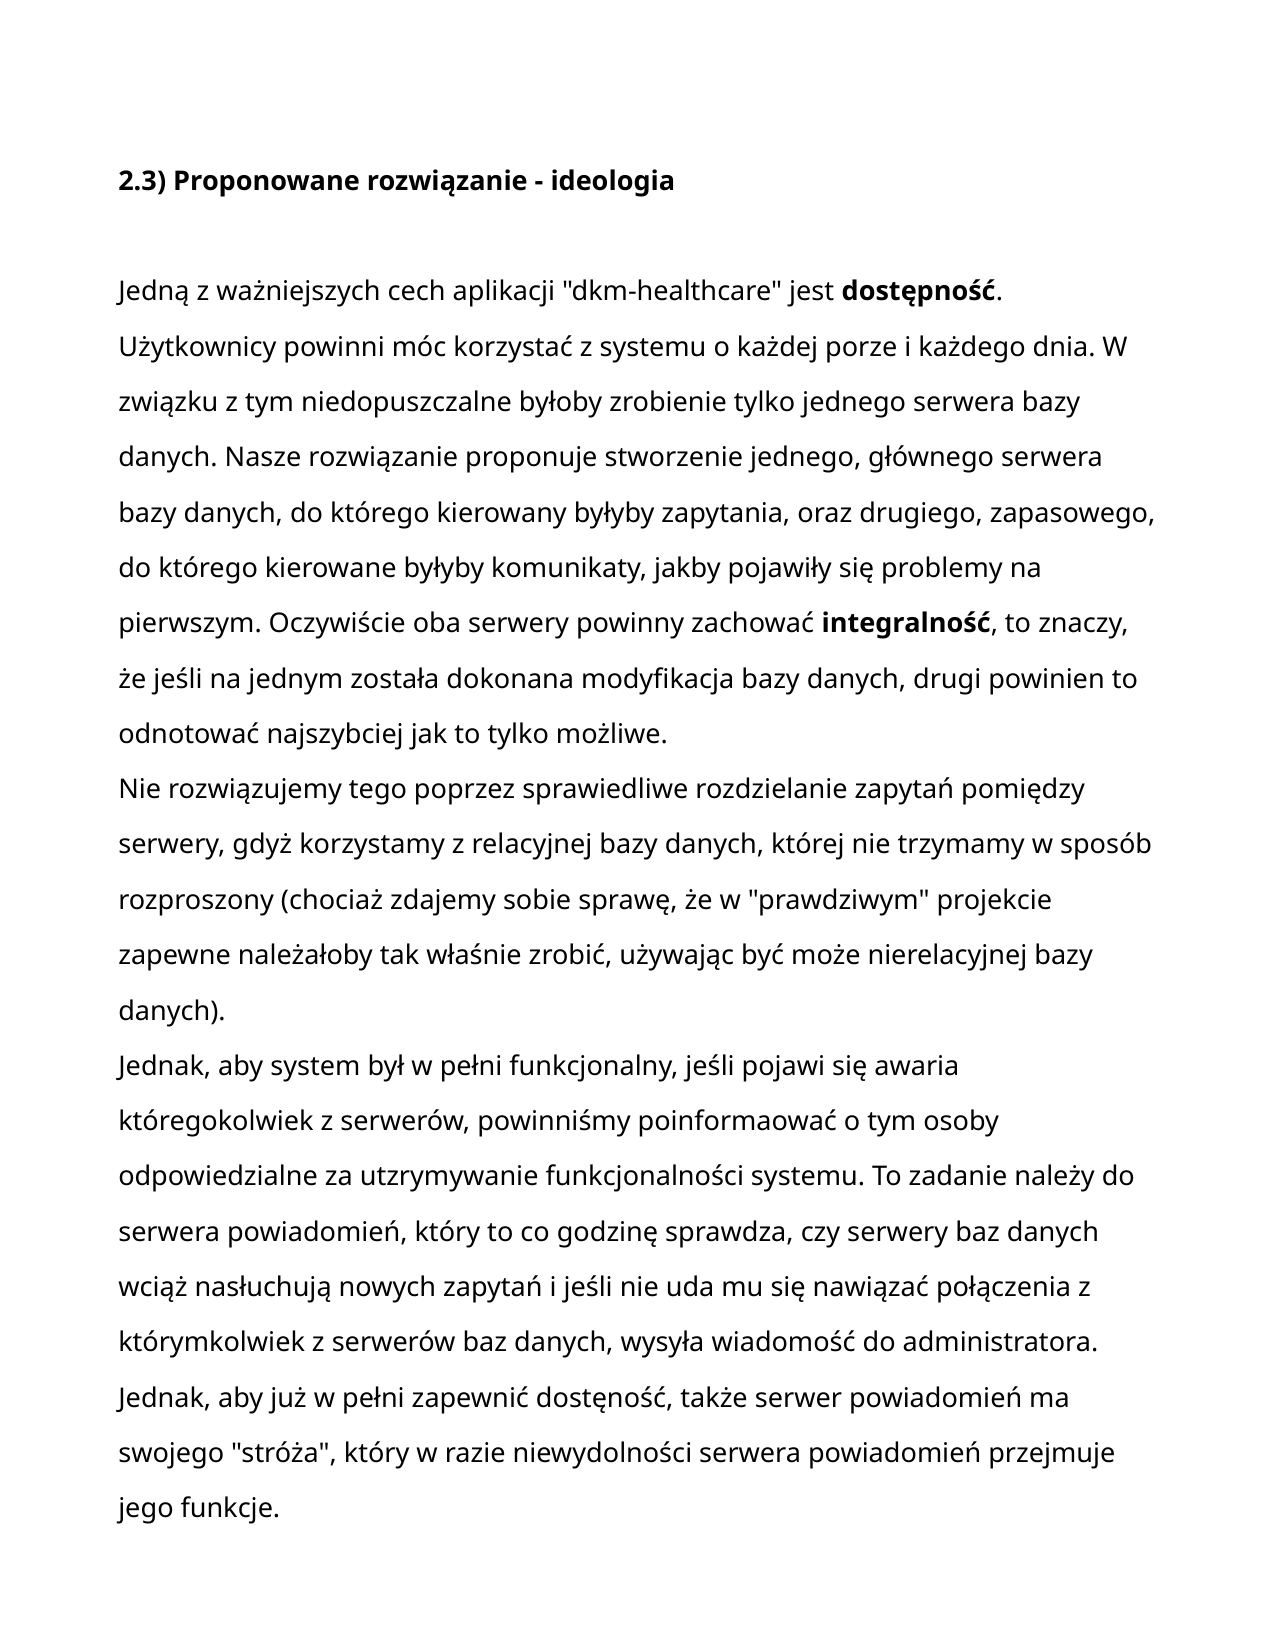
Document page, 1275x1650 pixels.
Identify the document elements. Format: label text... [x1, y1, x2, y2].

text Jedną z ważniejszych cech aplikacji "dkm-healthcare" jest dostępność. Użytkownicy powinni móc korzystać z systemu o każdej porze i każdego dnia. W związku z tym niedopuszczalne byłoby zrobienie tylko jednego serwera bazy danych. Nasze rozwiązanie proponuje stworzenie jednego, głównego serwera bazy danych, do którego kierowany byłyby zapytania, oraz drugiego, zapasowego, do którego kierowane byłyby komunikaty, jakby pojawiły się problemy na pierwszym. Oczywiście oba serwery powinny zachować integralność, to znaczy, że jeśli na jednym została dokonana modyfikacja bazy danych, drugi powinien to odnotować najszybciej jak to tylko możliwe. [118, 272, 1157, 751]
text Jednak, aby system był w pełni funkcjonalny, jeśli pojawi się awaria któregokolwiek z serwerów, powinniśmy poinformaować o tym osoby odpowiedzialne za utzrymywanie funkcjonalności systemu. To zadanie należy do serwera powiadomień, który to co godzinę sprawdza, czy serwery baz danych wciąż nasłuchują nowych zapytań i jeśli nie uda mu się nawiązać połączenia z którymkolwiek z serwerów baz danych, wysyła wiadomość do administratora. Jednak, aby już w pełni zapewnić dostęność, także serwer powiadomień ma swojego "stróża", który w razie niewydolności serwera powiadomień przejmuje jego funkcje. [118, 1046, 1157, 1526]
text 2.3) Proponowane rozwiązanie - ideologia [118, 161, 1157, 198]
text Nie rozwiązujemy tego poprzez sprawiedliwe rozdzielanie zapytań pomiędzy serwery, gdyż korzystamy z relacyjnej bazy danych, której nie trzymamy w sposób rozproszony (chociaż zdajemy sobie sprawę, że w "prawdziwym" projekcie zapewne należałoby tak właśnie zrobić, używając być może nierelacyjnej bazy danych). [118, 770, 1157, 1028]
